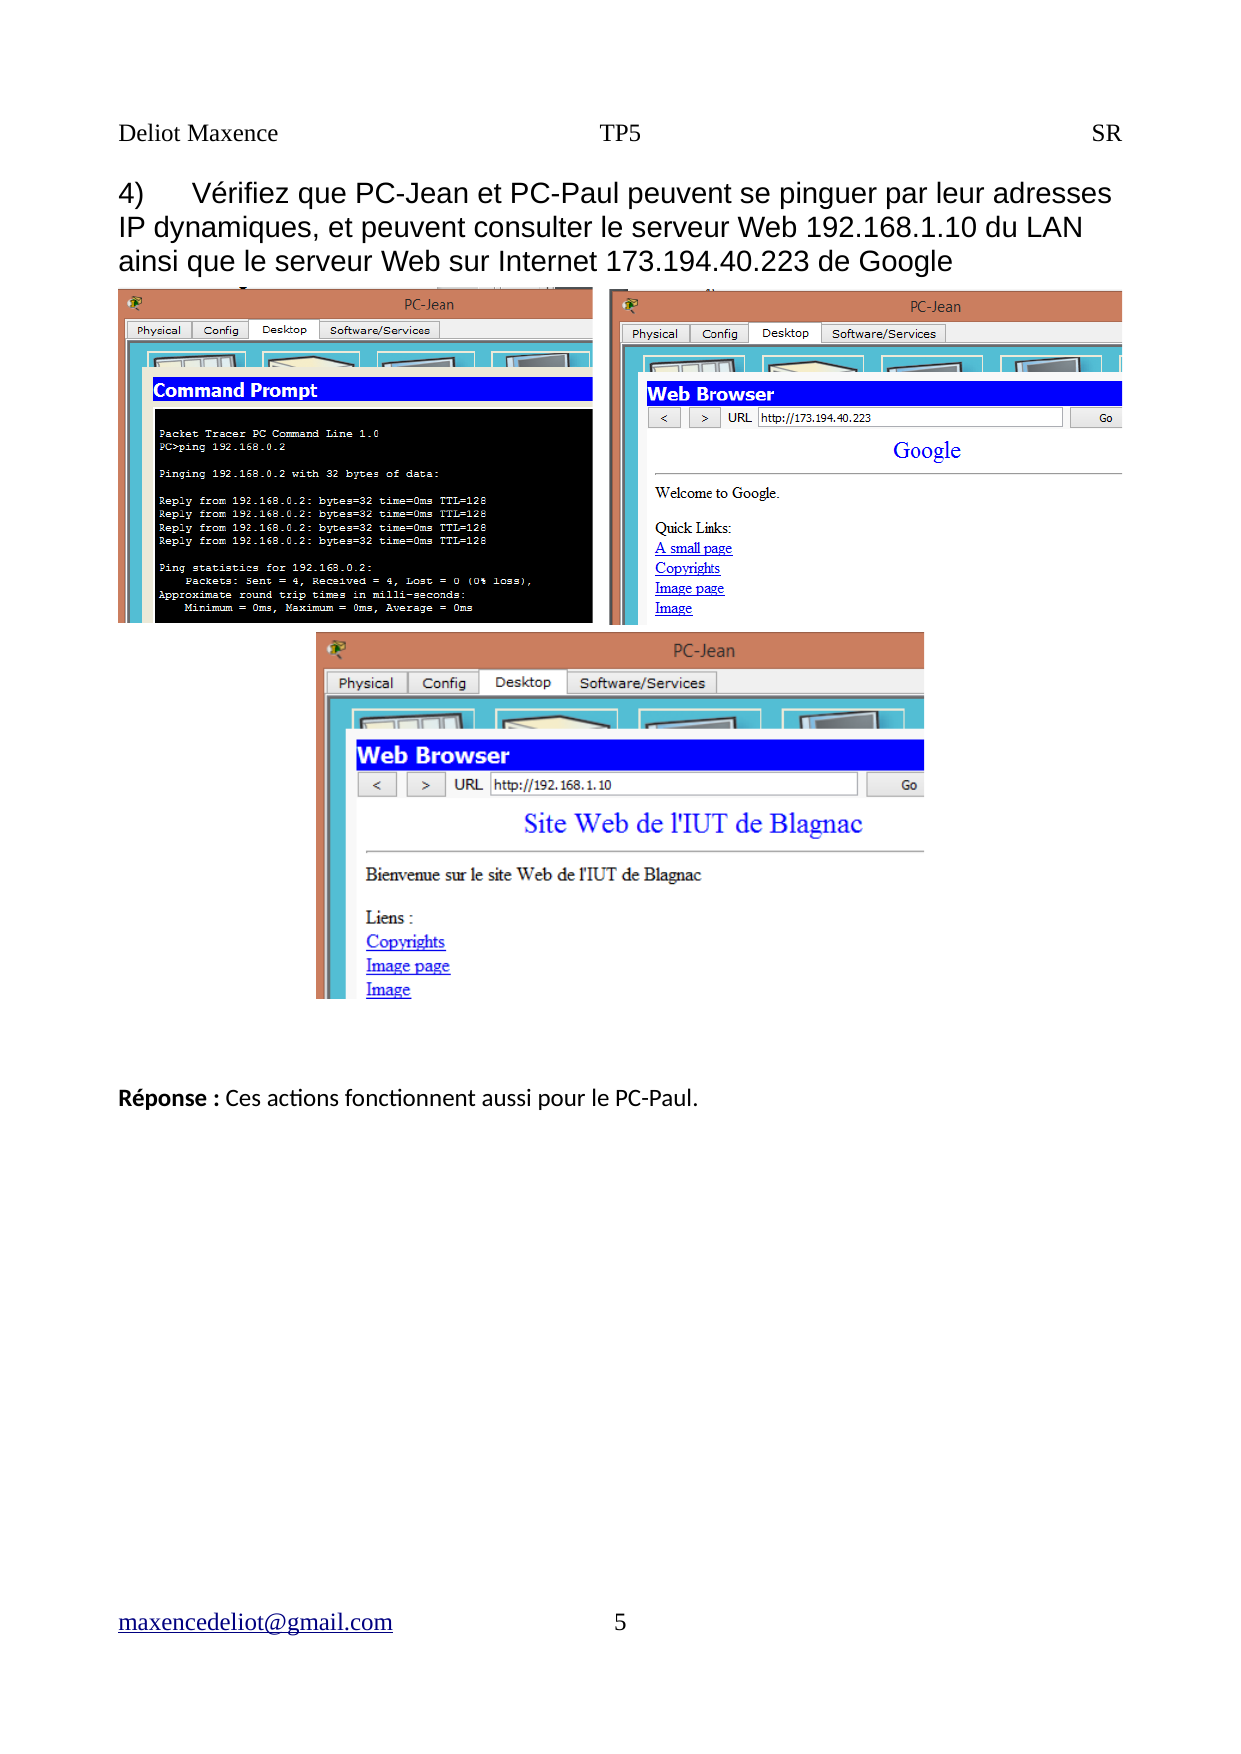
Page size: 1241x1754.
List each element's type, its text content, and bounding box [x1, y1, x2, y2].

picture [316, 632, 925, 999]
picture [609, 289, 1123, 625]
subtitle 4) Vérifiez que PC-Jean et PC-Paul peuvent se pinguer par leur adresses IP dynamiques, et peuvent consulter le serveur Web 192.168.1.10 du LAN ainsi que le serveur Web sur Internet 173.194.40.223 de Google [118, 176, 1122, 278]
text Réponse : Ces actions fonctionnent aussi pour le PC-Paul. [118, 1083, 1122, 1113]
picture [118, 287, 593, 623]
